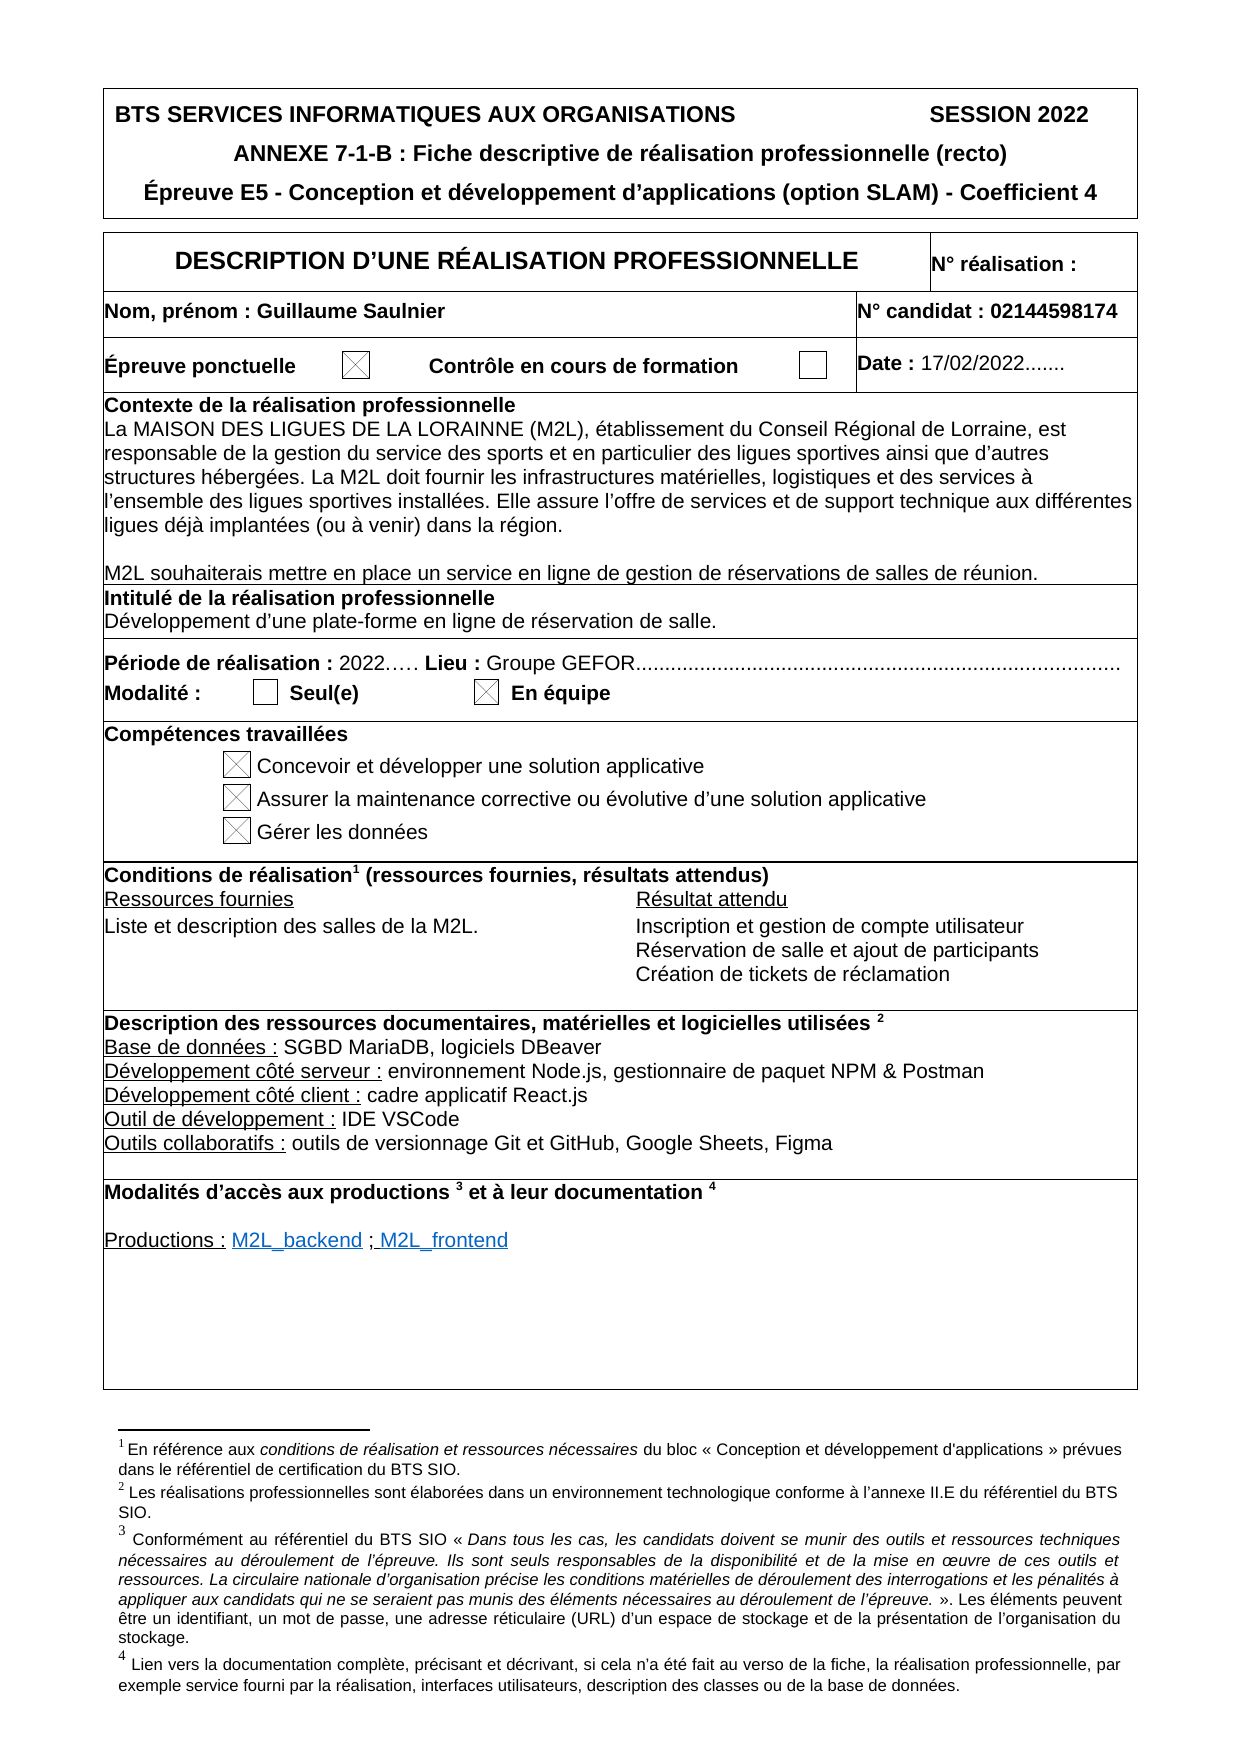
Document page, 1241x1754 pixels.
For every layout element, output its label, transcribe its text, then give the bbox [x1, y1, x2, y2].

table_header N° réalisation : [931, 233, 1137, 291]
table_cell Compétences travaillées Concevoir et développer une solution applicative Assurer la maintenance corrective ou évolutive d’une solution applicative Gérer les données [104, 722, 1137, 861]
table_cell Date : 17/02/2022....... [857, 338, 1137, 392]
table_cell N° candidat : 02144598174 [857, 292, 1137, 337]
table_cell Description des ressources documentaires, matérielles et logicielles utilisées Base de données : SGBD MariaDB, logiciels DBeaver Développement côté serveur : environnement Node.js, gestionnaire de paquet NPM & Postman Développement côté client : cadre applicatif React.js Outil de développement : IDE VSCode Outils collaboratifs : outils de versionnage Git et GitHub, Google Sheets, Figma [104, 1011, 1137, 1178]
table_header DESCRIPTION D’UNE RÉALISATION PROFESSIONNELLE [104, 233, 930, 291]
table_header BTS Services informatiques aux organisations SESSION 2022 ANNEXE 7-1-B : Fiche descriptive de réalisation professionnelle (recto) Épreuve E5 - Conception et développement d’applications (option SLAM) - Coefficient 4 [104, 89, 1137, 218]
table_cell Conditions de réalisation (ressources fournies, résultats attendus) Ressources fournies Résultat attendu Liste et description des salles de la M2L. Inscription et gestion de compte utilisateur Réservation de salle et ajout de participants Création de tickets de réclamation [104, 863, 1137, 1010]
table_cell Intitulé de la réalisation professionnelle Développement d’une plate-forme en ligne de réservation de salle. [104, 585, 1137, 637]
table_cell Contexte de la réalisation professionnelle La MAISON DES LIGUES DE LA LORAINNE (M2L), établissement du Conseil Régional de Lorraine, est responsable de la gestion du service des sports et en particulier des ligues sportives ainsi que d’autres structures hébergées. La M2L doit fournir les infrastructures matérielles, logistiques et des services à l’ensemble des ligues sportives installées. Elle assure l’offre de services et de support technique aux différentes ligues déjà implantées (ou à venir) dans la région. M2L souhaiterais mettre en place un service en ligne de gestion de réservations de salles de réunion. [104, 393, 1137, 584]
table_cell Période de réalisation : 2022 Lieu : Groupe GEFOR Modalité : Seul(e) En équipe [104, 639, 1137, 721]
table_cell Nom, prénom : Guillaume Saulnier [104, 292, 856, 337]
table_cell Épreuve ponctuelle [104, 338, 428, 392]
table_cell Modalités d’accès aux productions et à leur documentation Productions : M2L_backend ; M2L_frontend [104, 1180, 1137, 1389]
table_cell Contrôle en cours de formation [428, 338, 856, 392]
